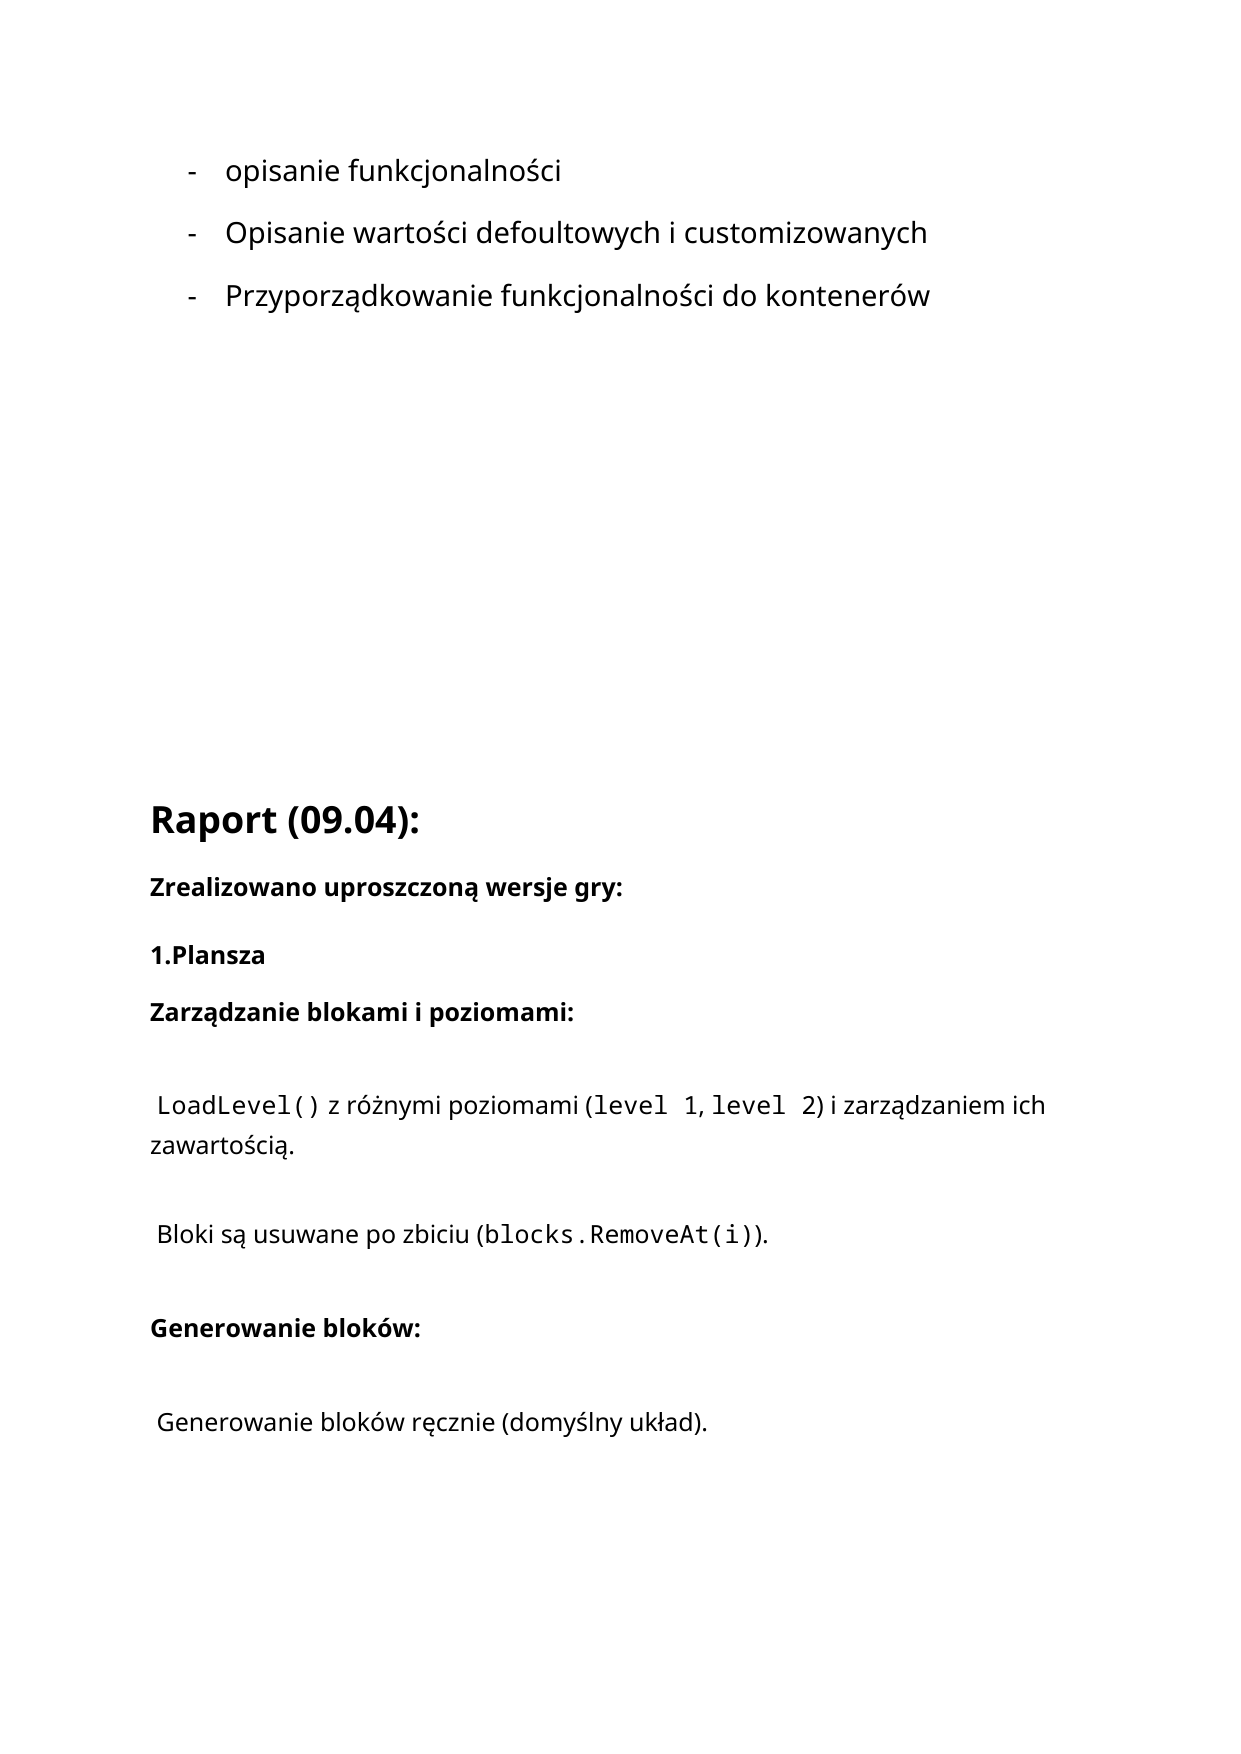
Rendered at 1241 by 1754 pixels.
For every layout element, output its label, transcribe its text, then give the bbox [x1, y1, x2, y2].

subtitle Zrealizowano uproszczoną wersje gry: [150, 869, 1090, 903]
subtitle Generowanie bloków: [150, 1311, 1090, 1345]
text 1.Plansza [150, 938, 1090, 972]
text LoadLevel() z różnymi poziomami (level 1, level 2) i zarządzaniem ich zawartością. [150, 1088, 1090, 1161]
text Generowanie bloków ręcznie (domyślny układ). [150, 1404, 1090, 1438]
text Bloki są usuwane po zbiciu (blocks.RemoveAt(i)). [150, 1217, 1090, 1251]
list Przyporządkowanie funkcjonalności do kontenerów [187, 275, 1090, 315]
text Raport (09.04): [150, 793, 1090, 844]
list opisanie funkcjonalności [187, 150, 1090, 190]
list Opisanie wartości defoultowych i customizowanych [187, 213, 1090, 252]
subtitle Zarządzanie blokami i poziomami: [150, 994, 1090, 1028]
